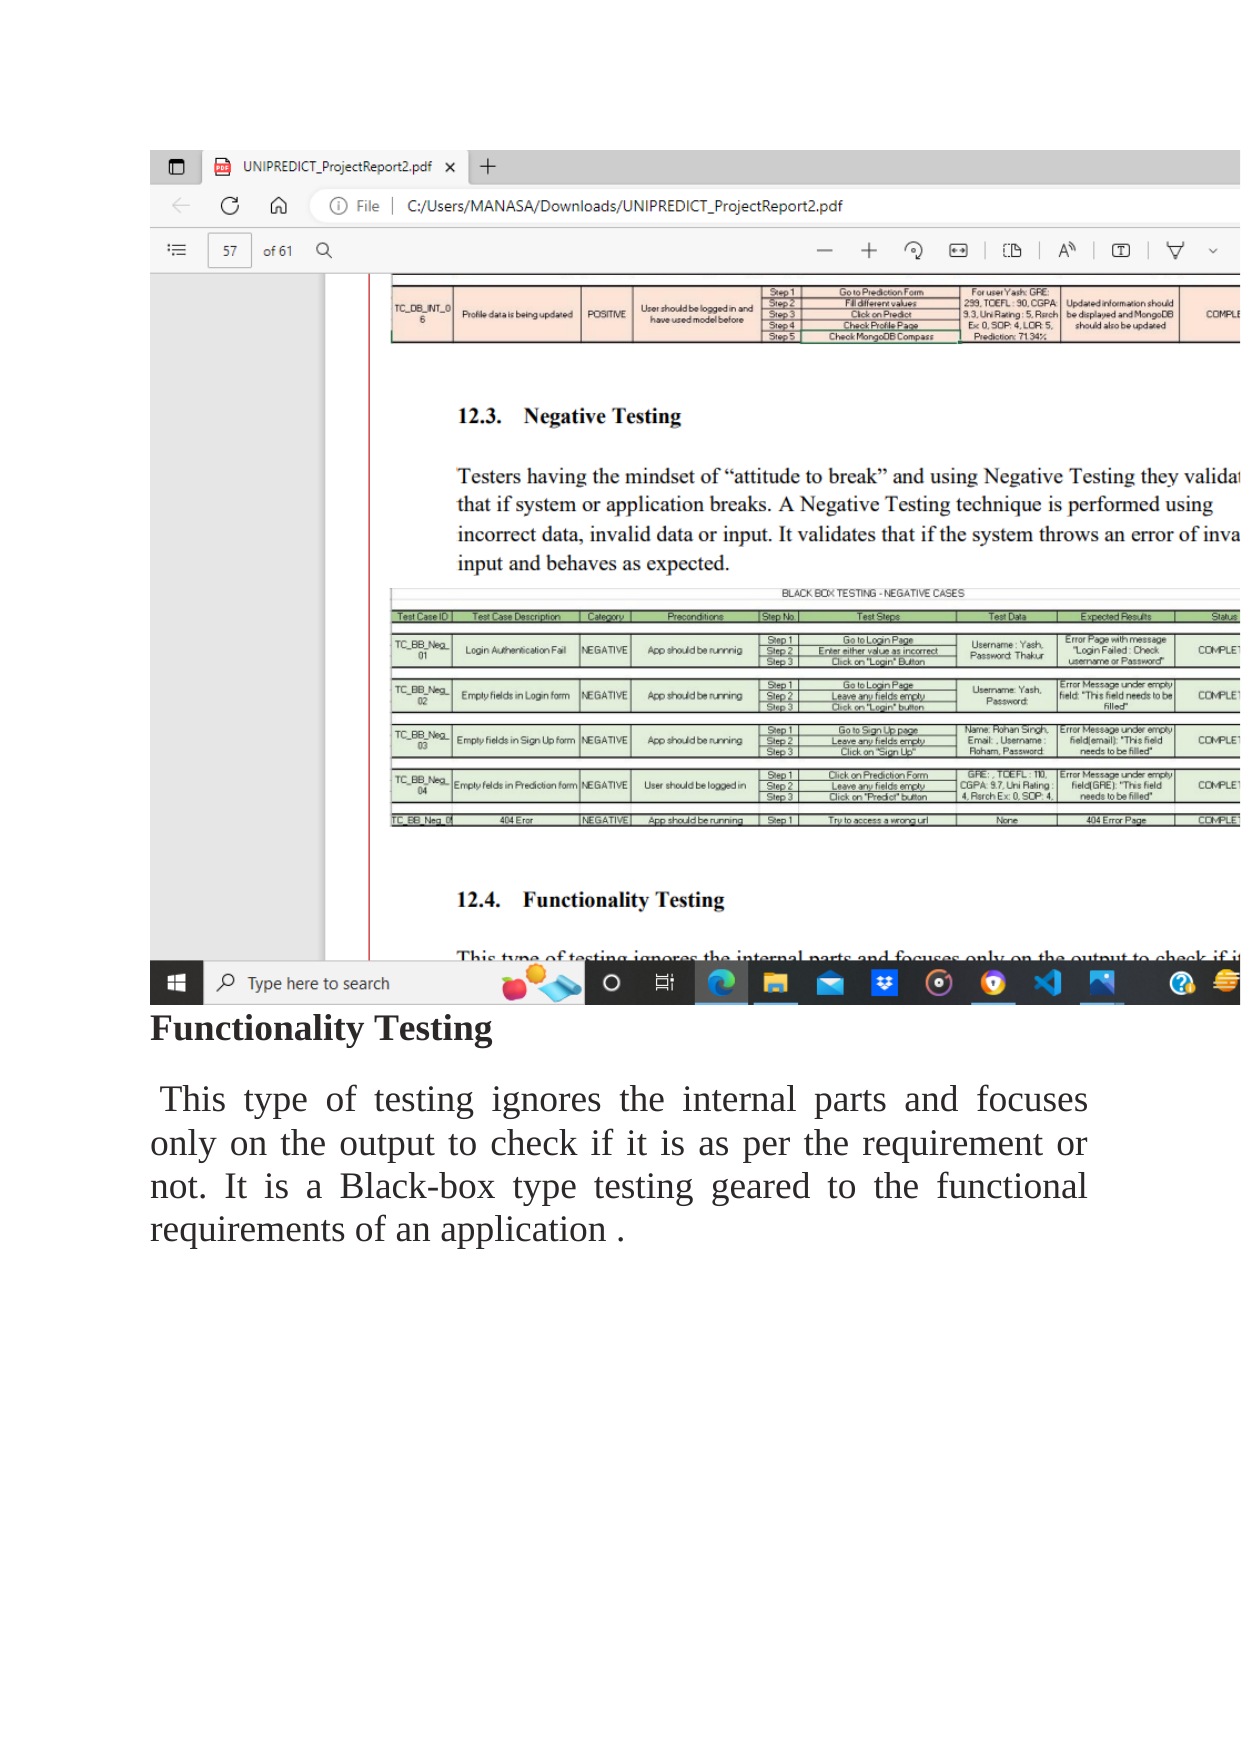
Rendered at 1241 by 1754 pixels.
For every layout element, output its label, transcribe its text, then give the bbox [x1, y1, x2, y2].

text This type of testing ignores the internal parts and focuses only on the output to check if it is as per the requirement or not. It is a Black-box type testing geared to the functional requirements of an application . [150, 1077, 1090, 1249]
text Functionality Testing [150, 1005, 1090, 1048]
